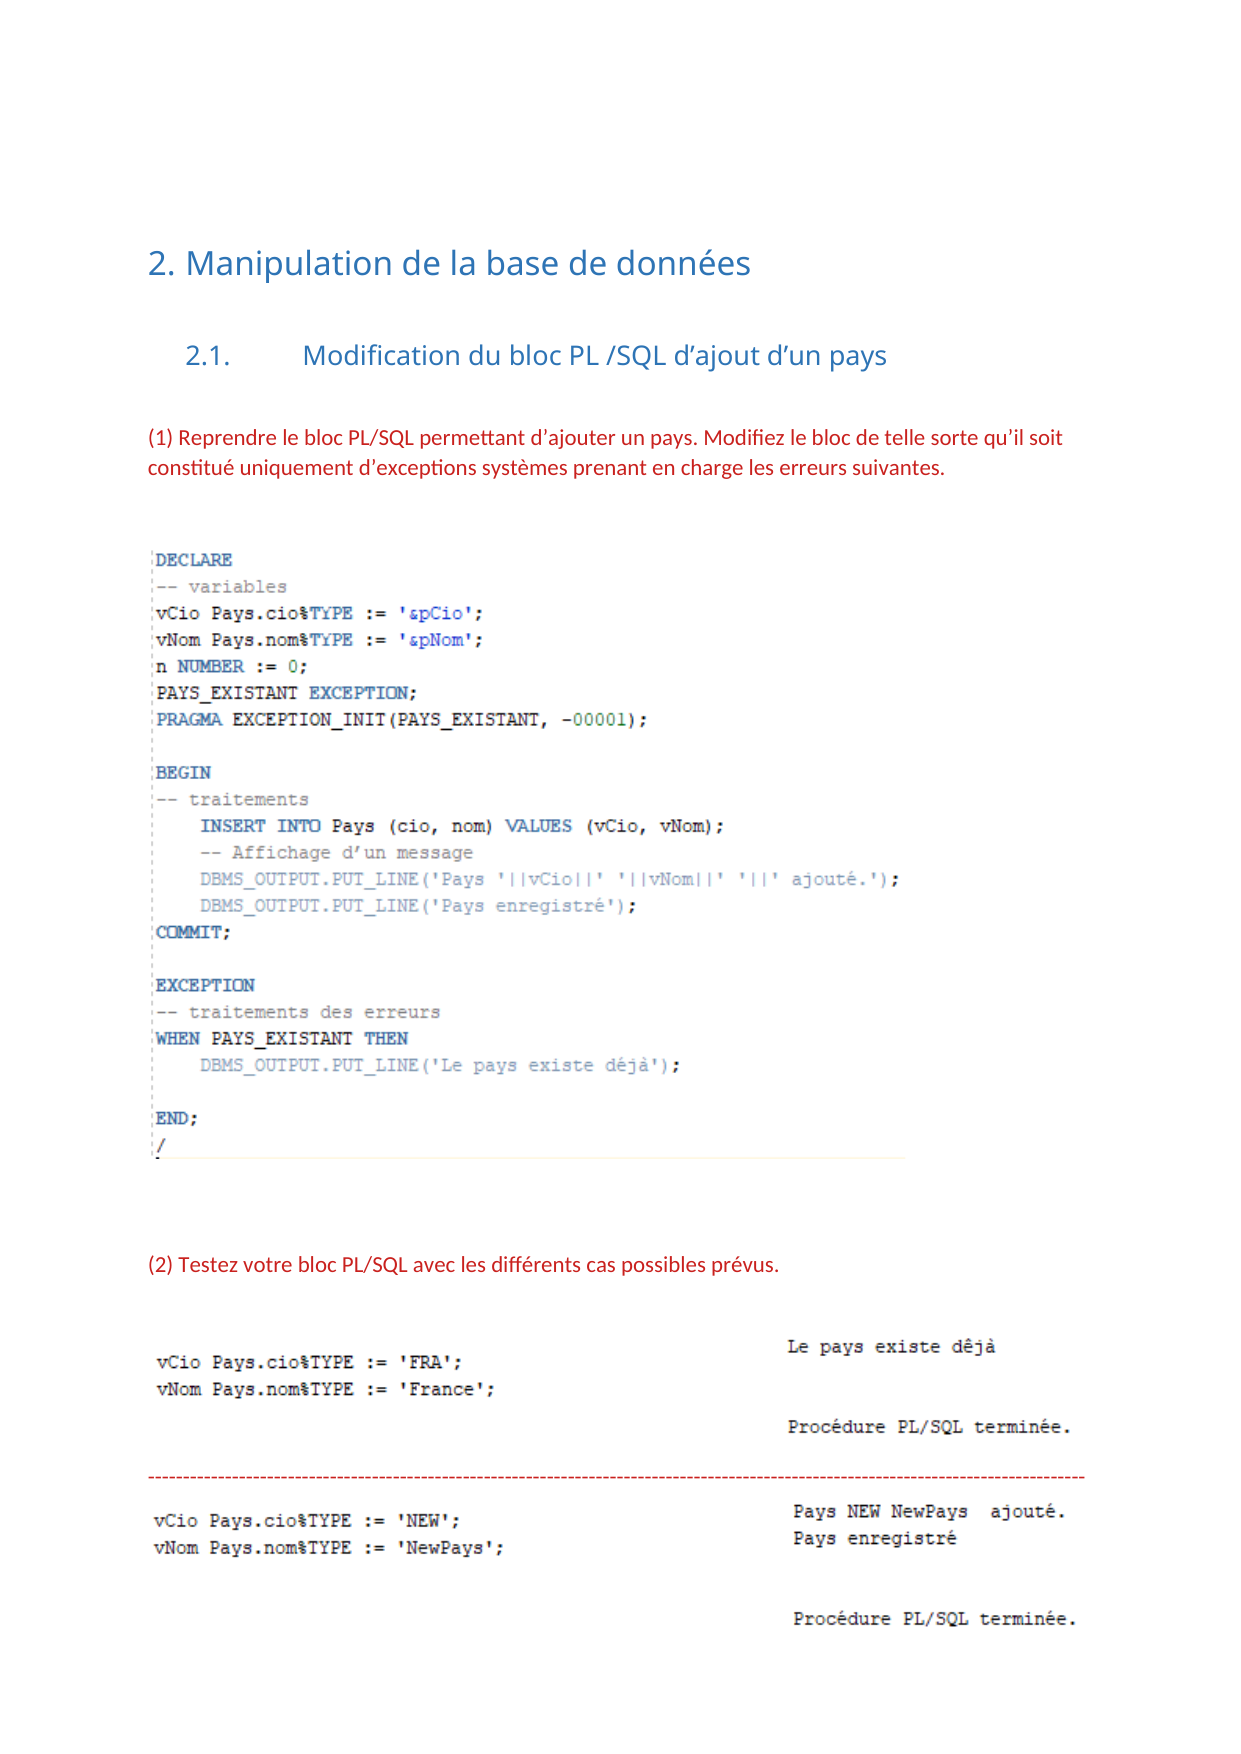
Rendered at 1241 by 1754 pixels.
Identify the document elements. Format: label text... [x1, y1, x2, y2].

text (2) Testez votre bloc PL/SQL avec les différents cas possibles prévus. [148, 1250, 1093, 1278]
subtitle Manipulation de la base de données [148, 240, 1093, 286]
picture [150, 546, 906, 1159]
subtitle Modification du bloc PL /SQL d’ajout d’un pays [185, 336, 1093, 373]
text -------------------------------------------------------------------------------------------------------------------------------------- [148, 1437, 1093, 1490]
picture [786, 1334, 1076, 1441]
picture [793, 1495, 1079, 1633]
text (1) Reprendre le bloc PL/SQL permettant d’ajouter un pays. Modifiez le bloc de telle sorte qu’il soit constitué uniquement d’exceptions systèmes prenant en charge les erreurs suivantes. [148, 423, 1093, 481]
picture [152, 1508, 509, 1562]
picture [154, 1348, 503, 1405]
